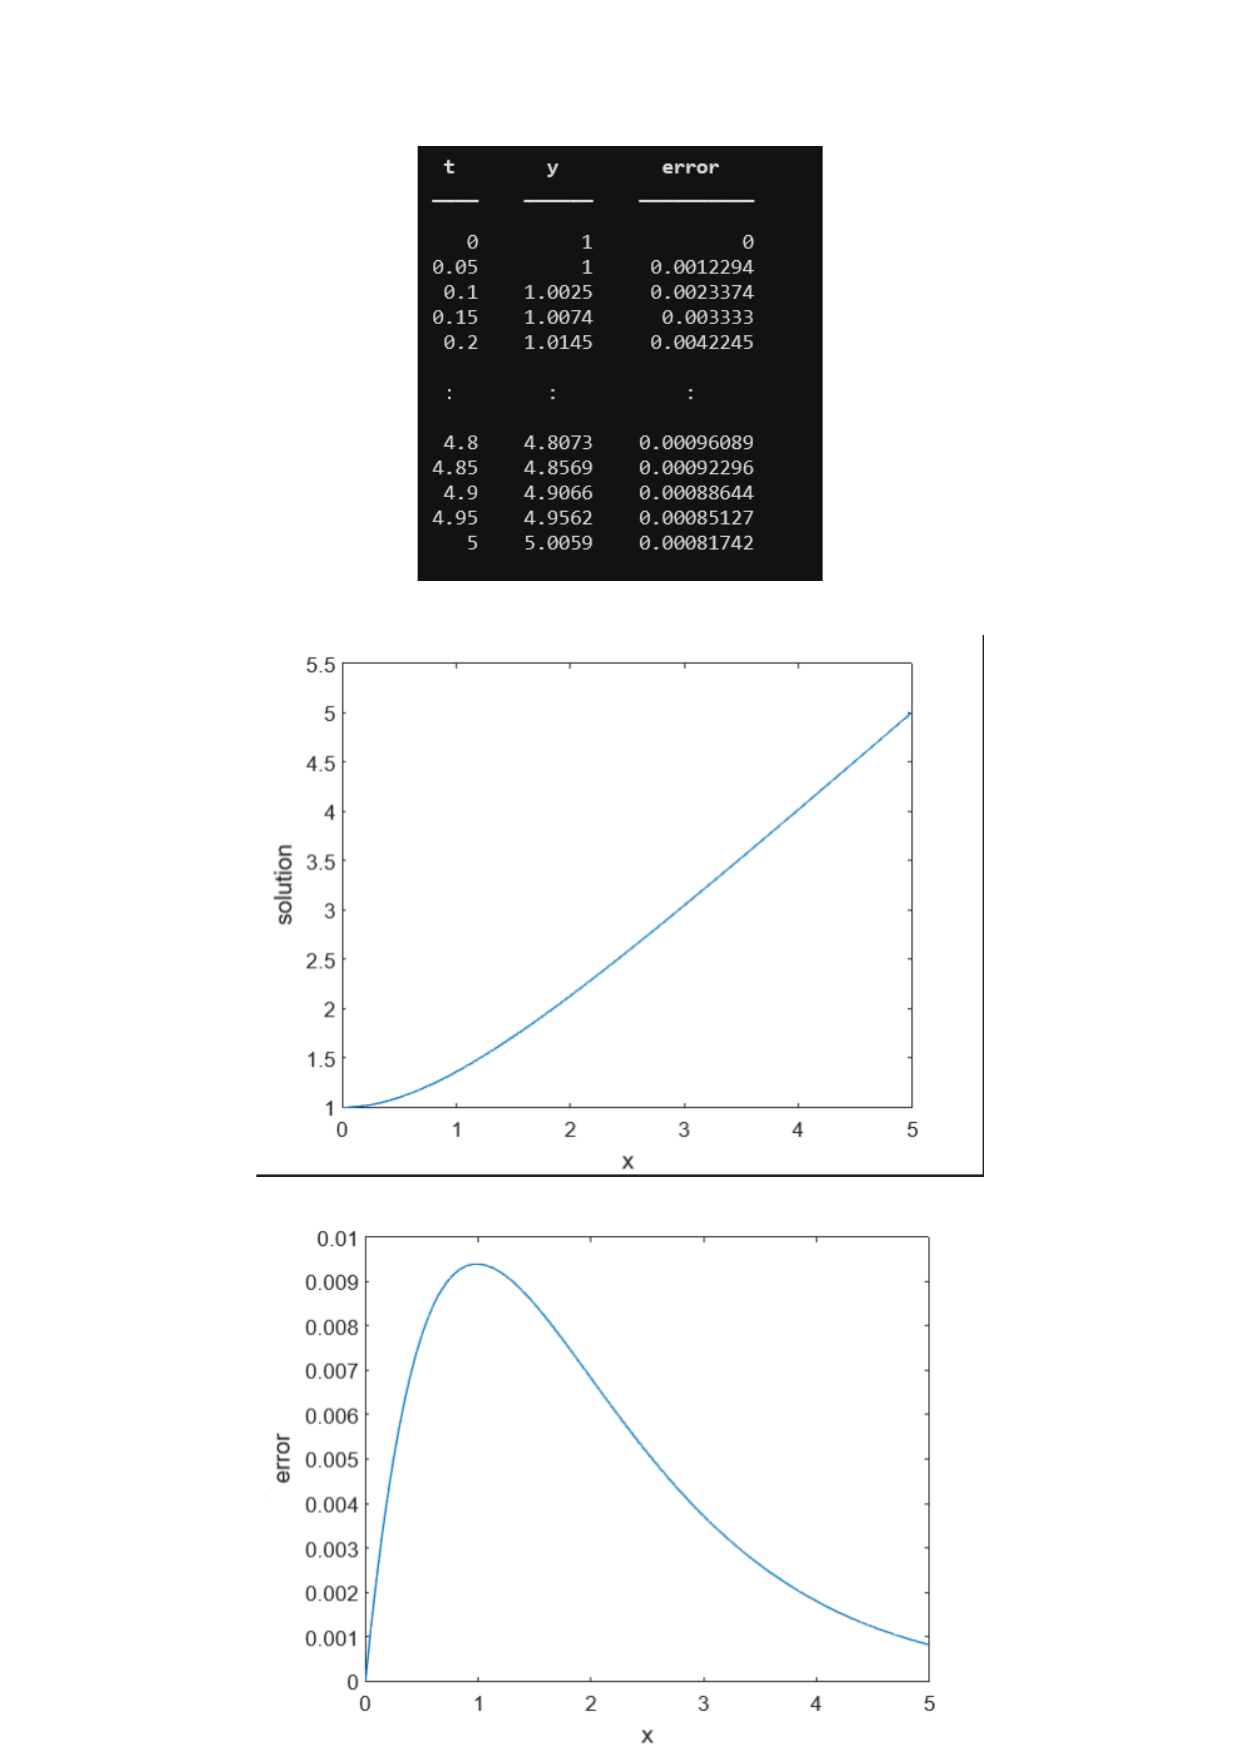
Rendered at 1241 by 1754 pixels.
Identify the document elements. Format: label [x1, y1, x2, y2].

picture [417, 146, 823, 581]
picture [264, 1210, 976, 1746]
picture [256, 635, 984, 1177]
